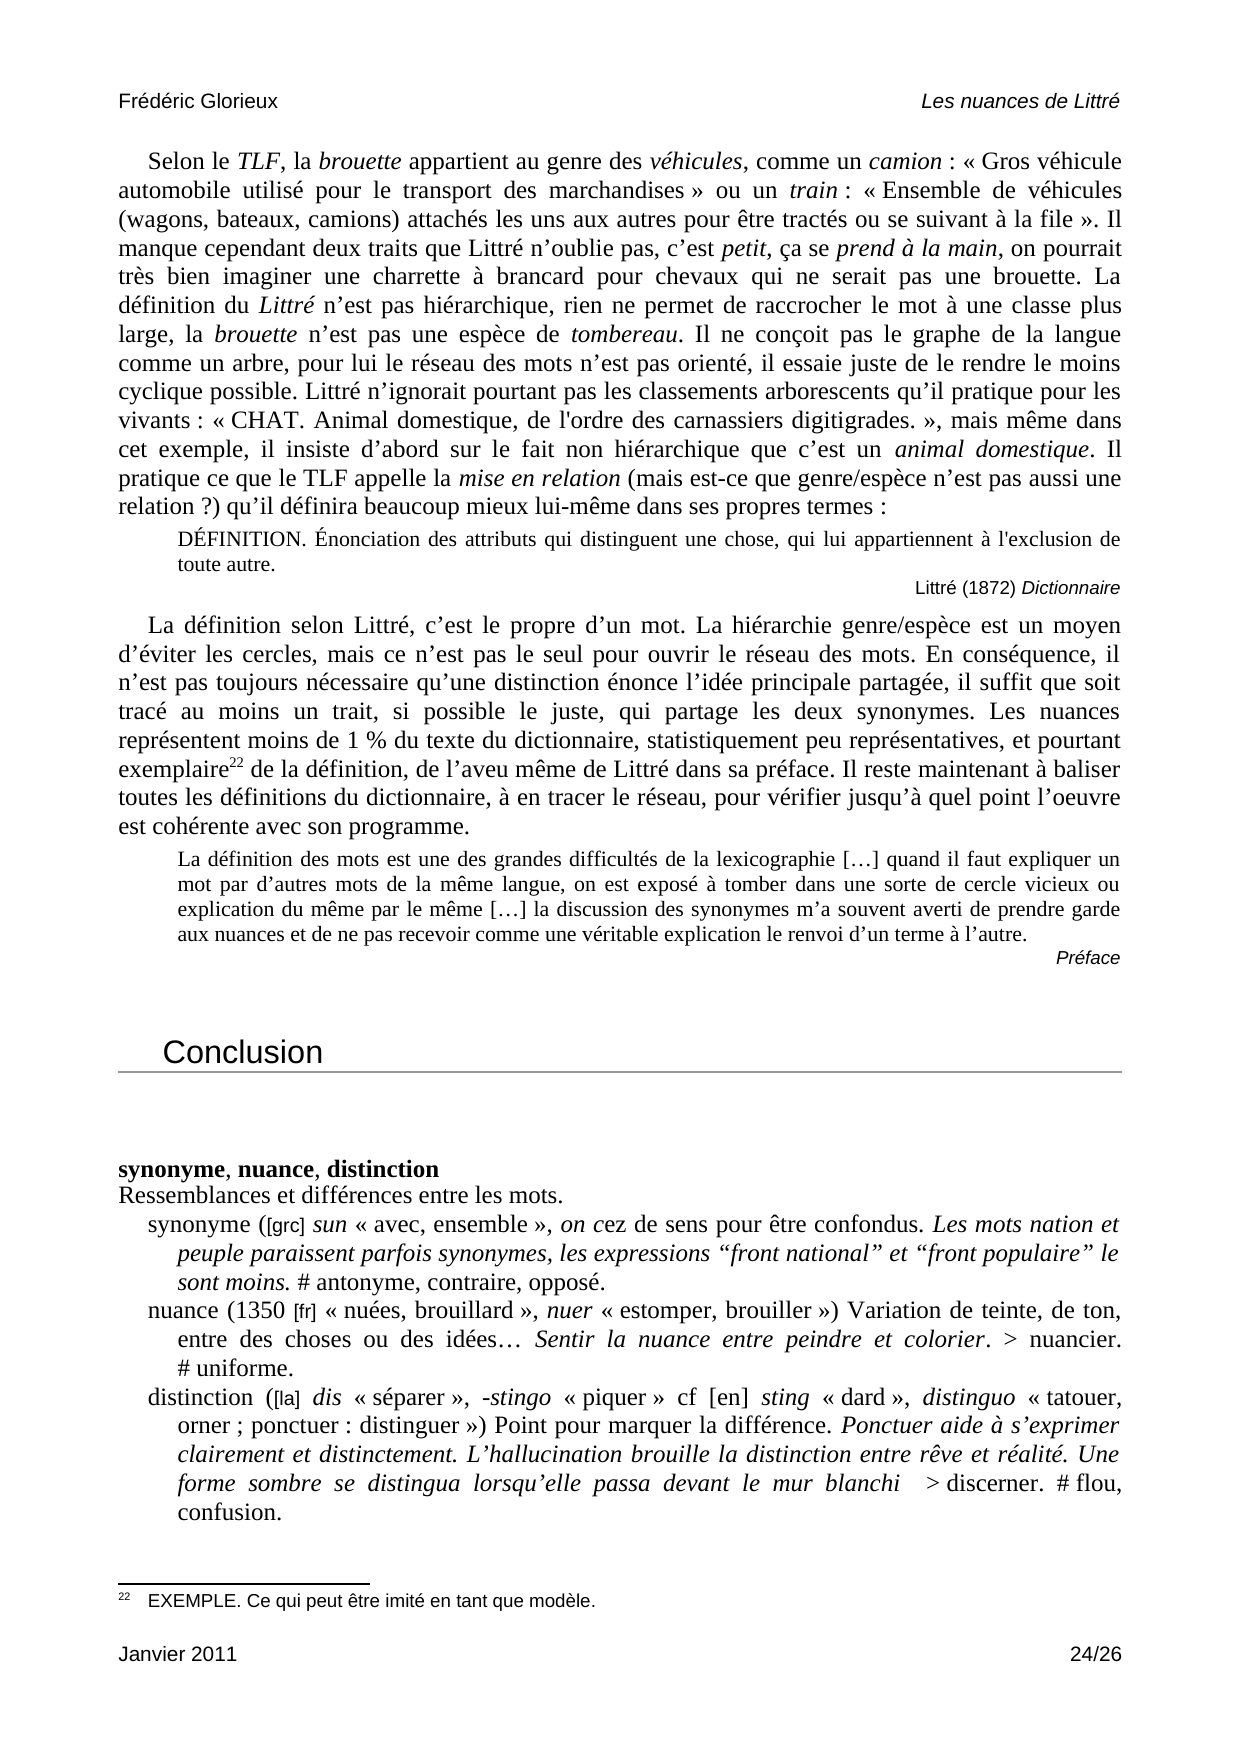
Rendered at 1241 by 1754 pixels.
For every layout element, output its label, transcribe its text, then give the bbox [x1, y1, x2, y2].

text DÉFINITION. Énonciation des attributs qui distinguent une chose, qui lui appartiennent à l'exclusion de toute autre. [177, 526, 1122, 576]
text nuance (1350 [fr] « nuées, brouillard », nuer « estomper, brouiller ») Variation de teinte, de ton, entre des choses ou des idées… Sentir la nuance entre peindre et colorier. > nuancier. # uniforme. [148, 1296, 1122, 1382]
text La définition des mots est une des grandes difficultés de la lexicographie […] quand il faut expliquer un mot par d’autres mots de la même langue, on est exposé à tomber dans une sorte de cercle vicieux ou explication du même par le même […] la discussion des synonymes m’a souvent averti de prendre garde aux nuances et de ne pas recevoir comme une véritable explication le renvoi d’un terme à l’autre. [177, 846, 1122, 947]
text Préface [236, 947, 1122, 968]
text La définition selon Littré, c’est le propre d’un mot. La hiérarchie genre/espèce est un moyen d’éviter les cercles, mais ce n’est pas le seul pour ouvrir le réseau des mots. En conséquence, il n’est pas toujours nécessaire qu’une distinction énonce l’idée principale partagée, il suffit que soit tracé au moins un trait, si possible le juste, qui partage les deux synonymes. Les nuances représentent moins de 1 % du texte du dictionnaire, statistiquement peu représentatives, et pourtant exemplaire de la définition, de l’aveu même de Littré dans sa préface. Il reste maintenant à baliser toutes les définitions du dictionnaire, à en tracer le réseau, pour vérifier jusqu’à quel point l’oeuvre est cohérente avec son programme. [118, 610, 1122, 840]
text distinction ([la] dis « séparer », -stingo « piquer » cf [en] sting « dard », distinguo « tatouer, orner ; ponctuer : distinguer ») Point pour marquer la différence. Ponctuer aide à s’exprimer clairement et distinctement. L’hallucination brouille la distinction entre rêve et réalité. Une forme sombre se distingua lorsqu’elle passa devant le mur blanchi > discerner. # flou, confusion. [148, 1382, 1122, 1526]
subtitle synonyme, nuance, distinction Ressemblances et différences entre les mots. [118, 1154, 1122, 1209]
text synonyme ([grc] sun « avec, ensemble », on cez de sens pour être confondus. Les mots nation et peuple paraissent parfois synonymes, les expressions “front national” et “front populaire” le sont moins. # antonyme, contraire, opposé. [148, 1209, 1122, 1296]
subtitle Conclusion [118, 1033, 1122, 1071]
text EXEMPLE. Ce qui peut être imité en tant que modèle. [118, 1590, 1122, 1612]
text Selon le TLF, la brouette appartient au genre des véhicules, comme un camion : « Gros véhicule automobile utilisé pour le transport des marchandises » ou un train : « Ensemble de véhicules (wagons, bateaux, camions) attachés les uns aux autres pour être tractés ou se suivant à la file ». Il manque cependant deux traits que Littré n’oublie pas, c’est petit, ça se prend à la main, on pourrait très bien imaginer une charrette à brancard pour chevaux qui ne serait pas une brouette. La définition du Littré n’est pas hiérarchique, rien ne permet de raccrocher le mot à une classe plus large, la brouette n’est pas une espèce de tombereau. Il ne conçoit pas le graphe de la langue comme un arbre, pour lui le réseau des mots n’est pas orienté, il essaie juste de le rendre le moins cyclique possible. Littré n’ignorait pourtant pas les classements arborescents qu’il pratique pour les vivants : « CHAT. Animal domestique, de l'ordre des carnassiers digitigrades. », mais même dans cet exemple, il insiste d’abord sur le fait non hiérarchique que c’est un animal domestique. Il pratique ce que le TLF appelle la mise en relation (mais est-ce que genre/espèce n’est pas aussi une relation ?) qu’il définira beaucoup mieux lui-même dans ses propres termes : [118, 146, 1122, 520]
text Littré (1872) Dictionnaire [236, 576, 1122, 598]
